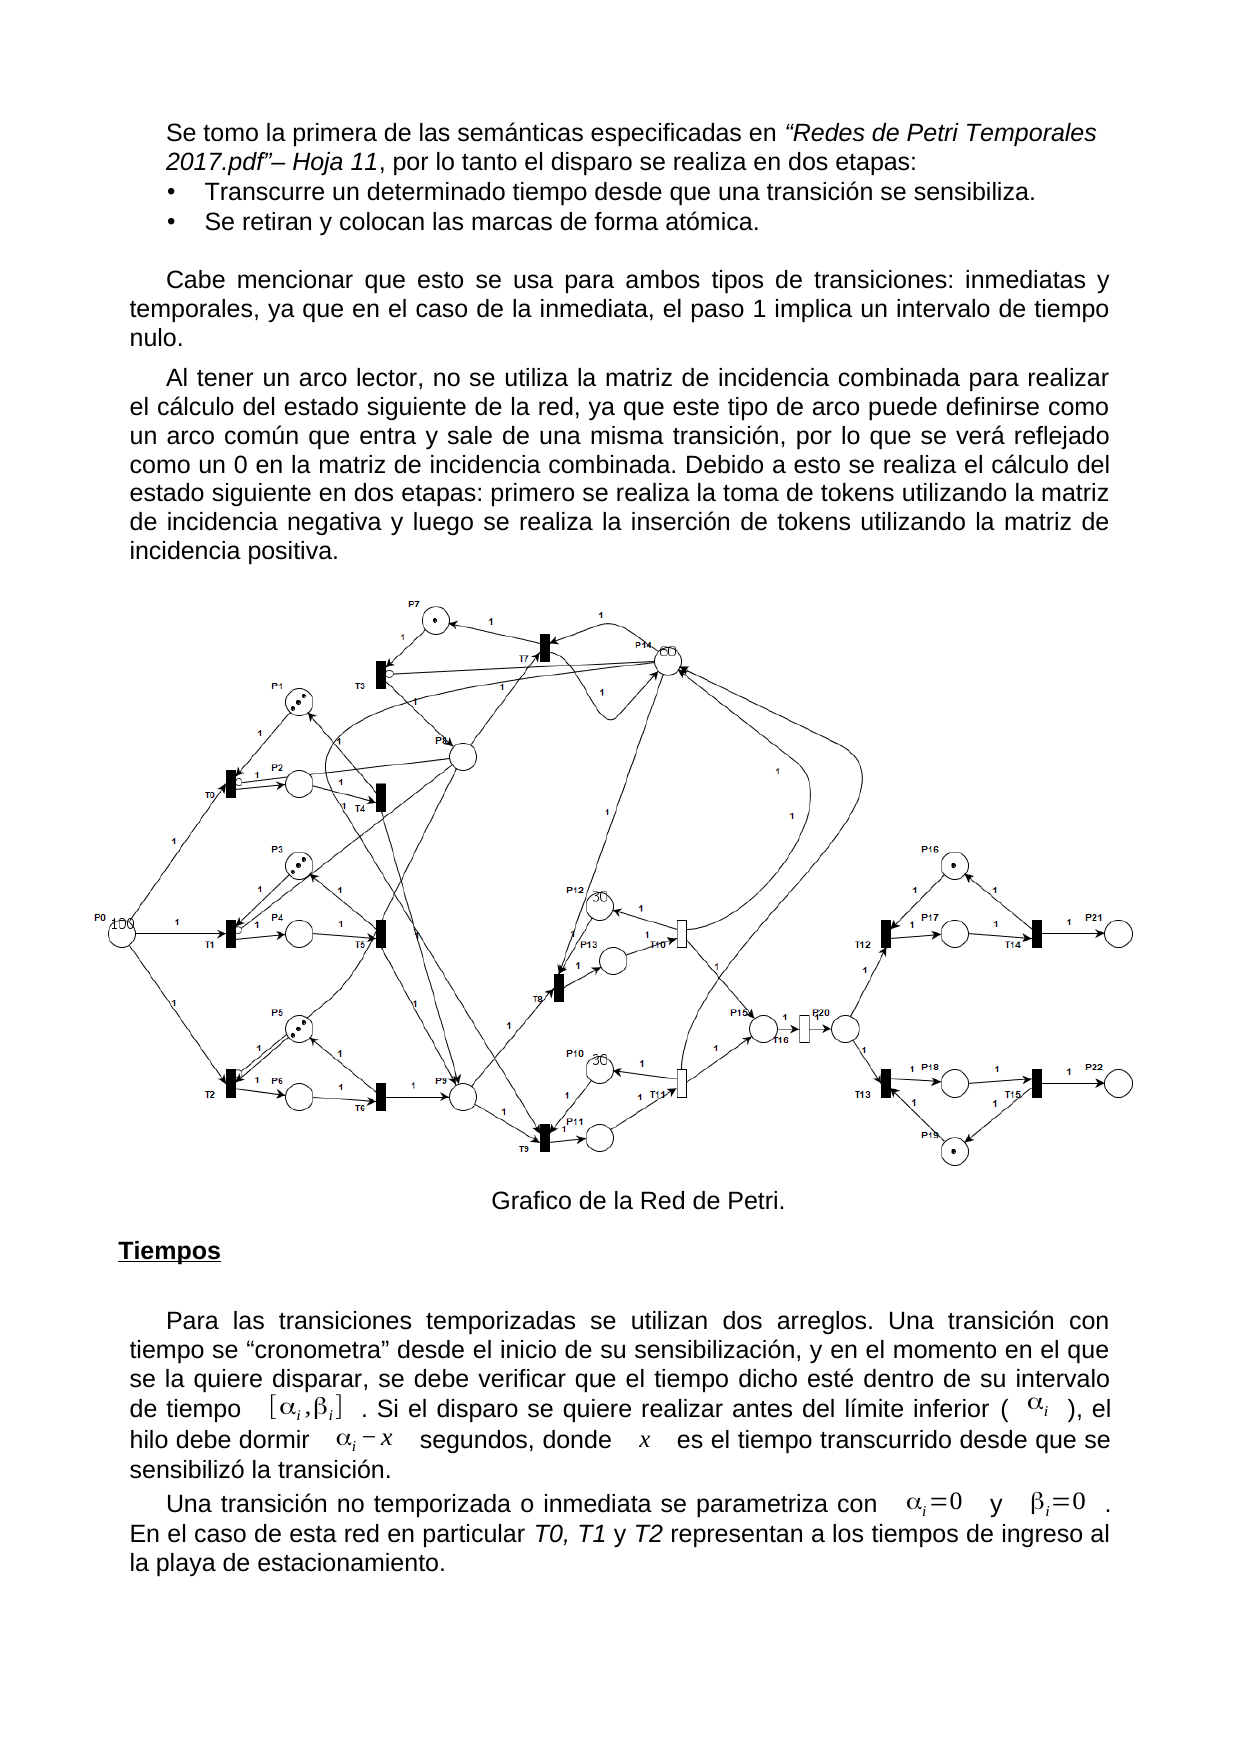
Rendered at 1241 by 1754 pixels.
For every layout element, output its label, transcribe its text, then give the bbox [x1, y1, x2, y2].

text Se tomo la primera de las semánticas especificadas en “Redes de Petri Temporales 2017.pdf”– Hoja 11, por lo tanto el disparo se realiza en dos etapas: [166, 118, 1122, 176]
picture [56, 574, 1154, 1187]
text Al tener un arco lector, no se utiliza la matriz de incidencia combinada para realizar el cálculo del estado siguiente de la red, ya que este tipo de arco puede definirse como un arco común que entra y sale de una misma transición, por lo que se verá reflejado como un 0 en la matriz de incidencia combinada. Debido a esto se realiza el cálculo del estado siguiente en dos etapas: primero se realiza la toma de tokens utilizando la matriz de incidencia negativa y luego se realiza la inserción de tokens utilizando la matriz de incidencia positiva. [129, 363, 1111, 565]
text Para las transiciones temporizadas se utilizan dos arreglos. Una transición con tiempo se “cronometra” desde el inicio de su sensibilización, y en el momento en el que se la quiere disparar, se debe verificar que el tiempo dicho esté dentro de su intervalo de tiempo . Si el disparo se quiere realizar antes del límite inferior (), el hilo debe dormir segundos, donde es el tiempo transcurrido desde que se sensibilizó la transición. [129, 1306, 1111, 1484]
list Transcurre un determinado tiempo desde que una transición se sensibiliza. [167, 177, 1122, 206]
text Una transición no temporizada o inmediata se parametriza con y . En el caso de esta red en particular T0, T1 y T2 representan a los tiempos de ingreso al la playa de estacionamiento. [129, 1488, 1111, 1577]
text Grafico de la Red de Petri. [129, 1187, 1111, 1215]
list Se retiran y colocan las marcas de forma atómica. [167, 207, 1122, 236]
subtitle Tiempos [118, 1236, 1122, 1264]
text Cabe mencionar que esto se usa para ambos tipos de transiciones: inmediatas y temporales, ya que en el caso de la inmediata, el paso 1 implica un intervalo de tiempo nulo. [129, 265, 1111, 351]
